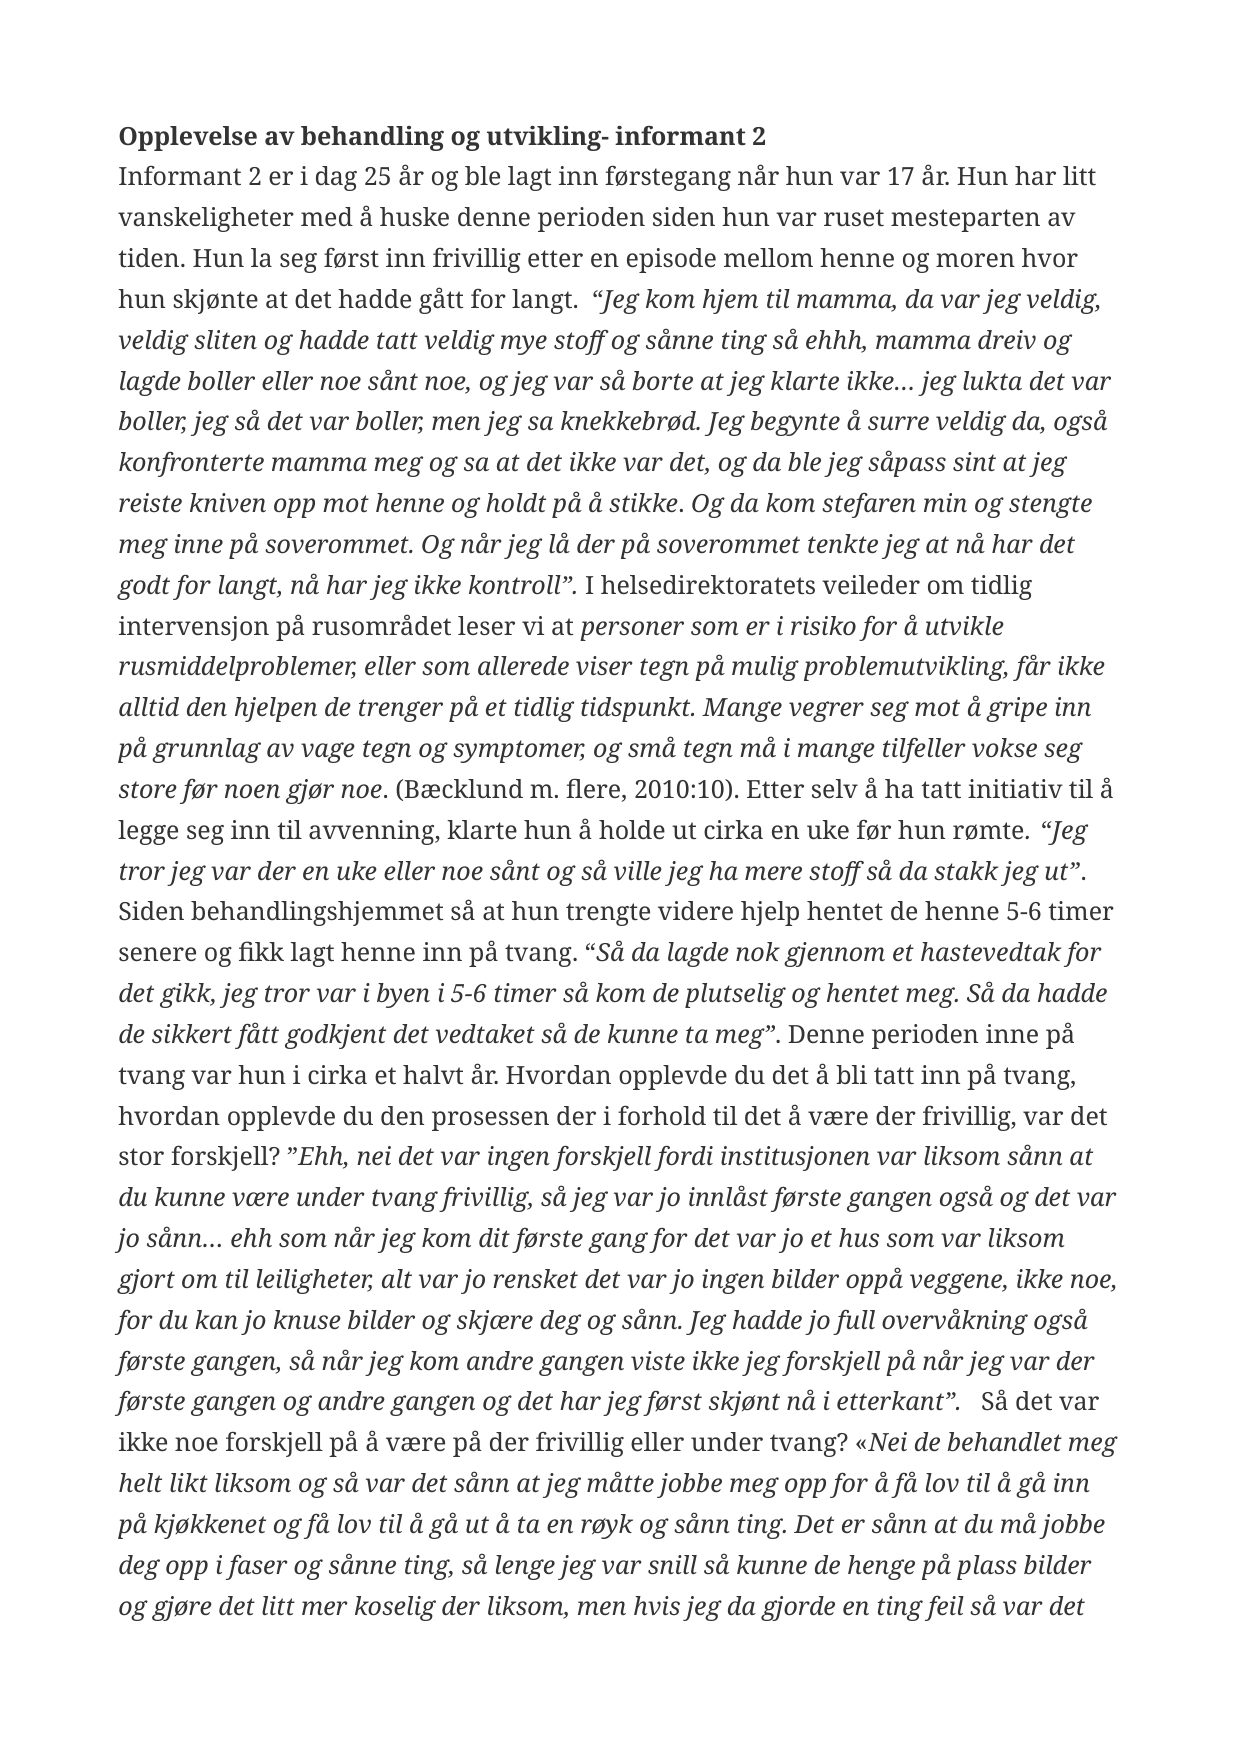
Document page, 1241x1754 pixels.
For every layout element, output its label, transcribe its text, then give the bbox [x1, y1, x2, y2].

text Informant 2 er i dag 25 år og ble lagt inn førstegang når hun var 17 år. Hun har litt vanskeligheter med å huske denne perioden siden hun var ruset mesteparten av tiden. Hun la seg først inn frivillig etter en episode mellom henne og moren hvor hun skjønte at det hadde gått for langt. “Jeg kom hjem til mamma, da var jeg veldig, veldig sliten og hadde tatt veldig mye stoff og sånne ting så ehhh, mamma dreiv og lagde boller eller noe sånt noe, og jeg var så borte at jeg klarte ikke… jeg lukta det var boller, jeg så det var boller, men jeg sa knekkebrød. Jeg begynte å surre veldig da, også konfronterte mamma meg og sa at det ikke var det, og da ble jeg såpass sint at jeg reiste kniven opp mot henne og holdt på å stikke. Og da kom stefaren min og stengte meg inne på soverommet. Og når jeg lå der på soverommet tenkte jeg at nå har det godt for langt, nå har jeg ikke kontroll”. I helsedirektoratets veileder om tidlig intervensjon på rusområdet leser vi at personer som er i risiko for å utvikle rusmiddelproblemer, eller som allerede viser tegn på mulig problemutvikling, får ikke alltid den hjelpen de trenger på et tidlig tidspunkt. Mange vegrer seg mot å gripe inn på grunnlag av vage tegn og symptomer, og små tegn må i mange tilfeller vokse seg store før noen gjør noe. (Bæcklund m. flere, 2010:10). Etter selv å ha tatt initiativ til å legge seg inn til avvenning, klarte hun å holde ut cirka en uke før hun rømte. “Jeg tror jeg var der en uke eller noe sånt og så ville jeg ha mere stoff så da stakk jeg ut”. Siden behandlingshjemmet så at hun trengte videre hjelp hentet de henne 5-6 timer senere og fikk lagt henne inn på tvang. “Så da lagde nok gjennom et hastevedtak for det gikk, jeg tror var i byen i 5-6 timer så kom de plutselig og hentet meg. Så da hadde de sikkert fått godkjent det vedtaket så de kunne ta meg”. Denne perioden inne på tvang var hun i cirka et halvt år. Hvordan opplevde du det å bli tatt inn på tvang, hvordan opplevde du den prosessen der i forhold til det å være der frivillig, var det stor forskjell? ”Ehh, nei det var ingen forskjell fordi institusjonen var liksom sånn at du kunne være under tvang frivillig, så jeg var jo innlåst første gangen også og det var jo sånn… ehh som når jeg kom dit første gang for det var jo et hus som var liksom gjort om til leiligheter, alt var jo rensket det var jo ingen bilder oppå veggene, ikke noe, for du kan jo knuse bilder og skjære deg og sånn. Jeg hadde jo full overvåkning også første gangen, så når jeg kom andre gangen viste ikke jeg forskjell på når jeg var der første gangen og andre gangen og det har jeg først skjønt nå i etterkant”. Så det var ikke noe forskjell på å være på der frivillig eller under tvang? «Nei de behandlet meg helt likt liksom og så var det sånn at jeg måtte jobbe meg opp for å få lov til å gå inn på kjøkkenet og få lov til å gå ut å ta en røyk og sånn ting. Det er sånn at du må jobbe deg opp i faser og sånne ting, så lenge jeg var snill så kunne de henge på plass bilder og gjøre det litt mer koselig der liksom, men hvis jeg da gjorde en ting feil så var det [118, 159, 1122, 1622]
text Opplevelse av behandling og utvikling- informant 2 [118, 118, 1122, 152]
